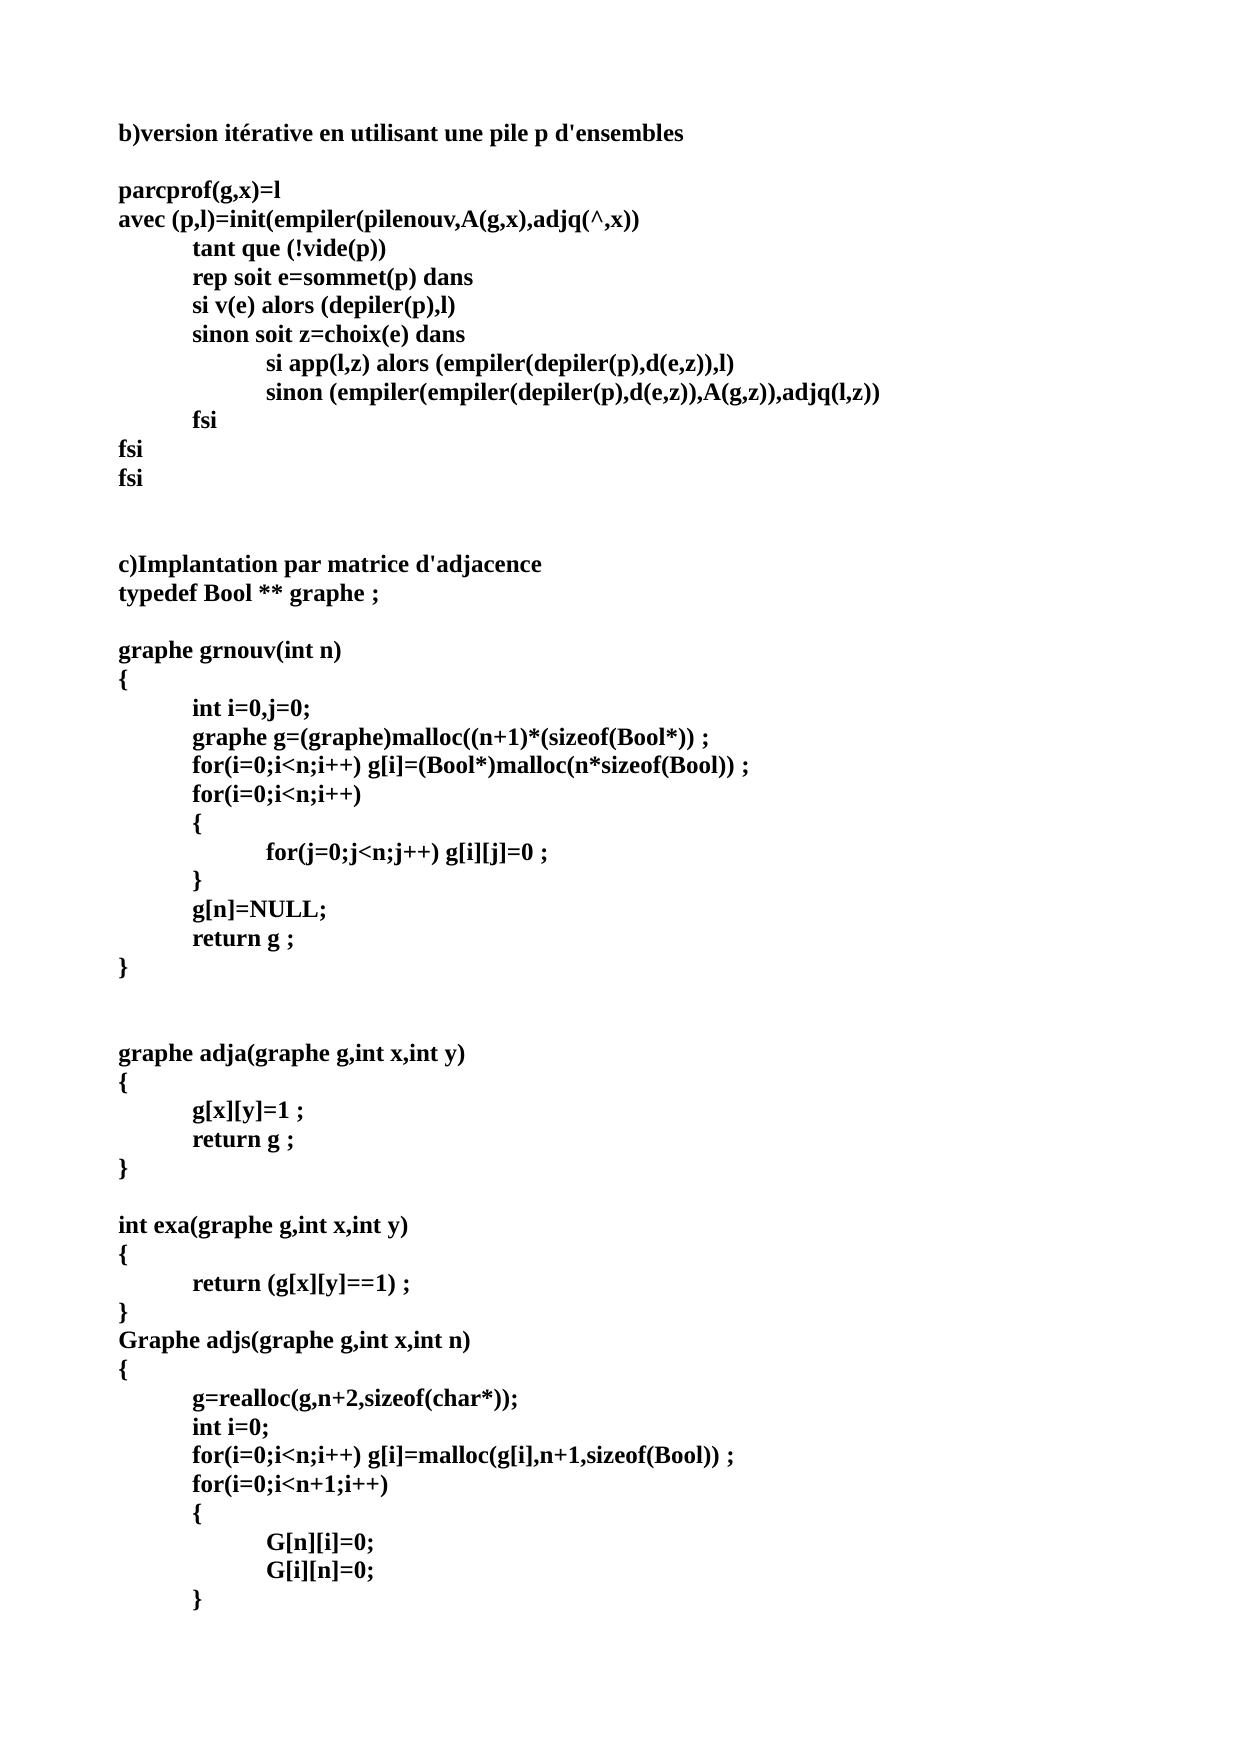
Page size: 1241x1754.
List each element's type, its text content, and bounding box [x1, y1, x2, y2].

text g=realloc(g,n+2,sizeof(char*)); [118, 1383, 1122, 1412]
text rep soit e=sommet(p) dans [118, 262, 1122, 291]
text g[n]=NULL; [118, 894, 1122, 923]
text return g ; [118, 923, 1122, 952]
text { [118, 1354, 1122, 1383]
text } [118, 1297, 1122, 1326]
text for(j=0;j<n;j++) g[i][j]=0 ; [118, 837, 1122, 866]
text typedef Bool ** graphe ; [118, 578, 1122, 607]
text int i=0; [118, 1412, 1122, 1441]
text sinon soit z=choix(e) dans [118, 319, 1122, 348]
text graphe grnouv(int n) [118, 636, 1122, 664]
text c)Implantation par matrice d'adjacence [118, 549, 1122, 578]
text for(i=0;i<n;i++) [118, 779, 1122, 808]
text } [118, 1153, 1122, 1182]
text fsi [118, 434, 1122, 463]
text for(i=0;i<n+1;i++) [118, 1469, 1122, 1498]
text int i=0,j=0; [118, 693, 1122, 722]
text G[i][n]=0; [118, 1556, 1122, 1584]
text fsi [118, 406, 1122, 434]
text sinon (empiler(empiler(depiler(p),d(e,z)),A(g,z)),adjq(l,z)) [118, 377, 1122, 406]
text { [118, 808, 1122, 837]
text for(i=0;i<n;i++) g[i]=malloc(g[i],n+1,sizeof(Bool)) ; [118, 1441, 1122, 1469]
text } [118, 1584, 1122, 1613]
text graphe adja(graphe g,int x,int y) [118, 1038, 1122, 1067]
text return (g[x][y]==1) ; [118, 1268, 1122, 1297]
text G[n][i]=0; [118, 1527, 1122, 1556]
text return g ; [118, 1124, 1122, 1153]
text parcprof(g,x)=l [118, 176, 1122, 204]
text } [118, 866, 1122, 894]
text graphe g=(graphe)malloc((n+1)*(sizeof(Bool*)) ; [118, 722, 1122, 751]
text } [118, 952, 1122, 981]
text Graphe adjs(graphe g,int x,int n) [118, 1326, 1122, 1354]
text { [118, 1239, 1122, 1268]
text { [118, 1498, 1122, 1527]
text si app(l,z) alors (empiler(depiler(p),d(e,z)),l) [118, 348, 1122, 377]
text b)version itérative en utilisant une pile p d'ensembles [118, 118, 1122, 147]
text int exa(graphe g,int x,int y) [118, 1211, 1122, 1239]
text { [118, 1067, 1122, 1096]
text si v(e) alors (depiler(p),l) [118, 291, 1122, 319]
text { [118, 664, 1122, 693]
text tant que (!vide(p)) [118, 233, 1122, 262]
text fsi [118, 463, 1122, 492]
text for(i=0;i<n;i++) g[i]=(Bool*)malloc(n*sizeof(Bool)) ; [118, 751, 1122, 779]
text avec (p,l)=init(empiler(pilenouv,A(g,x),adjq(^,x)) [118, 204, 1122, 233]
text g[x][y]=1 ; [118, 1096, 1122, 1124]
